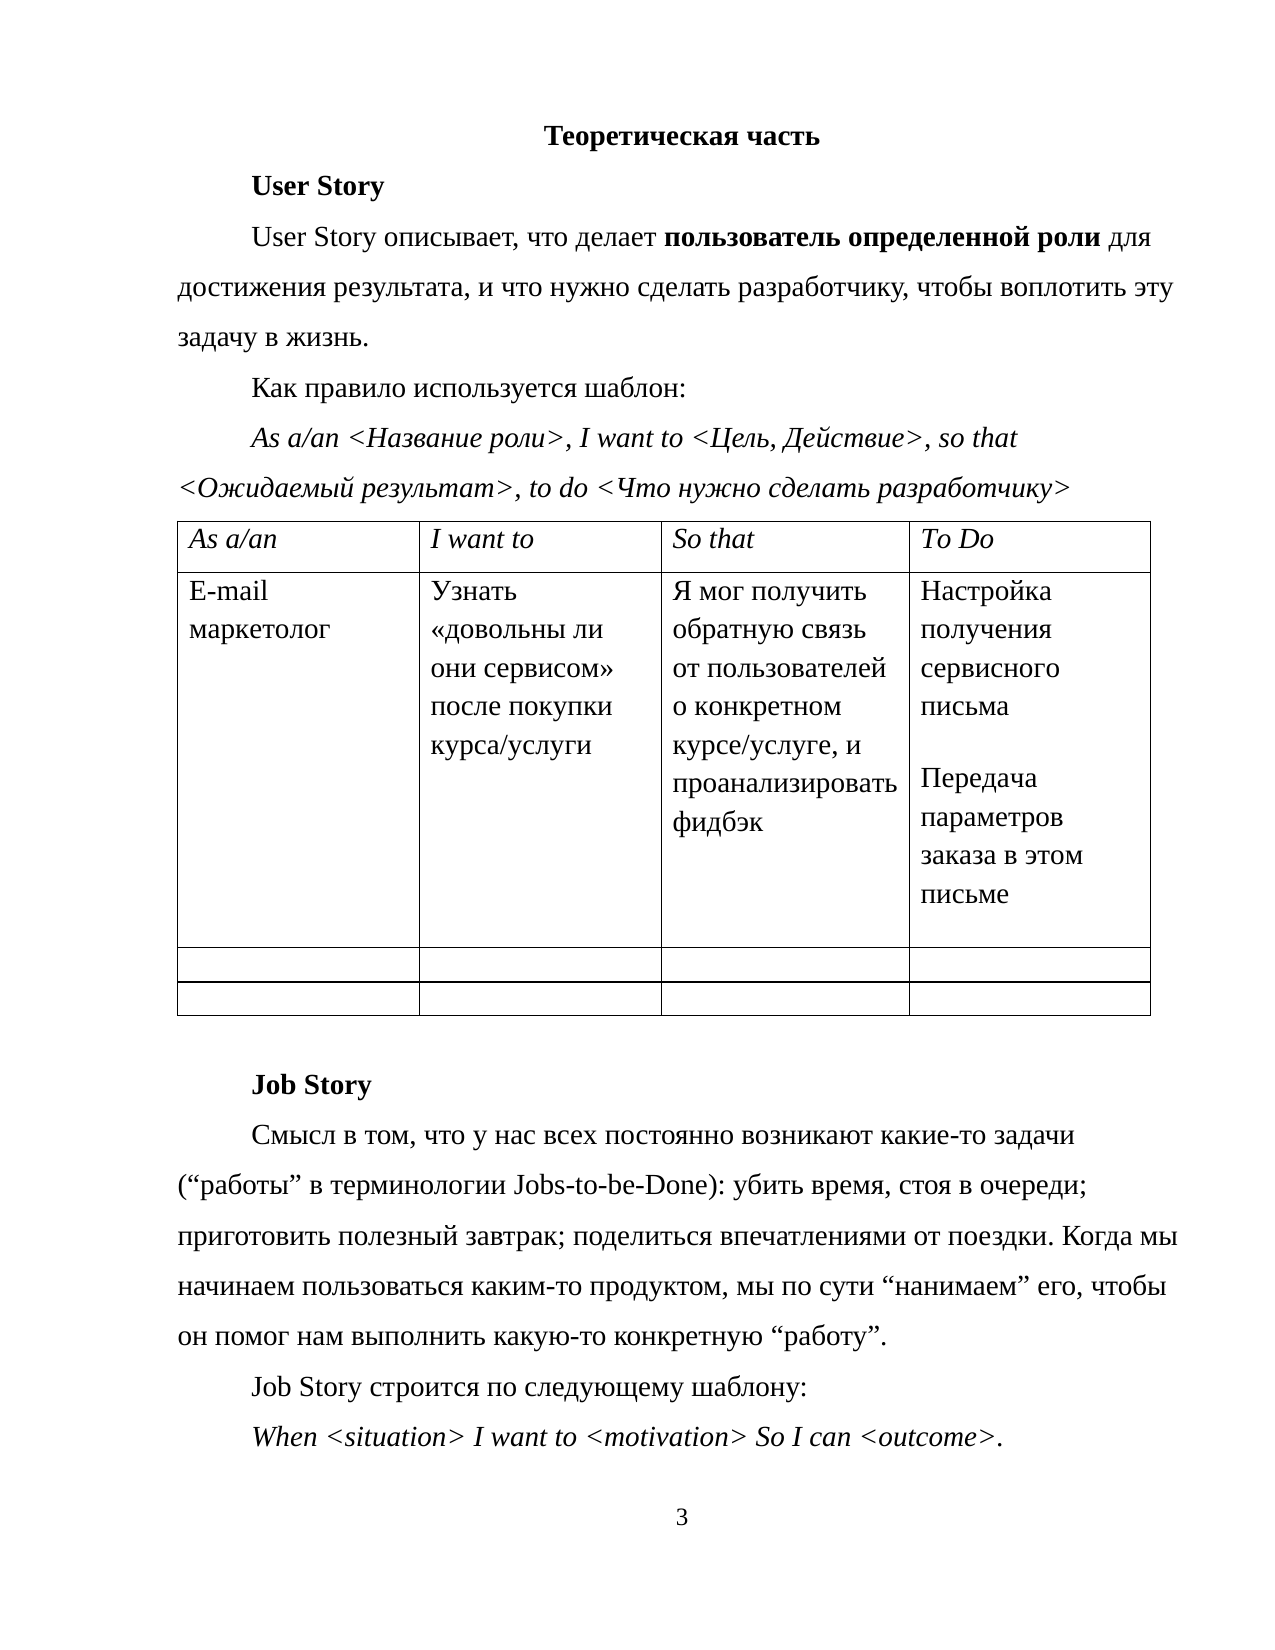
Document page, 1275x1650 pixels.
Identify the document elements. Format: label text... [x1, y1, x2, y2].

text User Story описывает, что делает пользователь определенной роли для достижения результата, и что нужно сделать разработчику, чтобы воплотить эту задачу в жизнь. [177, 219, 1186, 353]
table_cell [420, 948, 661, 981]
text Смысл в том, что у нас всех постоянно возникают какие-то задачи (“работы” в терминологии Jobs-to-be-Done): убить время, стоя в очереди; приготовить полезный завтрак; поделиться впечатлениями от поездки. Когда мы начинаем пользоваться каким-то продуктом, мы по сути “нанимаем” его, чтобы он помог нам выполнить какую-то конкретную “работу”. [177, 1117, 1186, 1352]
text Теоретическая часть [177, 118, 1186, 152]
table_cell [910, 948, 1150, 981]
table_cell E-mail маркетолог [178, 573, 419, 947]
table_cell [662, 948, 909, 981]
table_header So that [662, 522, 909, 572]
table_cell [178, 948, 419, 981]
text User Story [177, 168, 1186, 202]
table_cell Настройка получения сервисного письма Передача параметров заказа в этом письме [910, 573, 1150, 947]
table_header I want to [420, 522, 661, 572]
table_header As a/an [178, 522, 419, 572]
table_cell Узнать «довольны ли они сервисом» после покупки курса/услуги [420, 573, 661, 947]
table_cell [910, 983, 1150, 1015]
text Job Story строится по следующему шаблону: [177, 1369, 1186, 1402]
table_cell [178, 983, 419, 1015]
table_cell Я мог получить обратную связь от пользователей о конкретном курсе/услуге, и проанализировать фидбэк [662, 573, 909, 947]
table_cell [662, 983, 909, 1015]
table_cell [420, 983, 661, 1015]
text As a/an <Название роли>, I want to <Цель, Действие>, so that <Ожидаемый результат>, to do <Что нужно сделать разработчику> [177, 420, 1186, 504]
table_header To Do [910, 522, 1150, 572]
text Job Story [177, 1067, 1186, 1100]
text Как правило используется шаблон: [177, 370, 1186, 403]
text When <situation> I want to <motivation> So I can <outcome>. [177, 1419, 1186, 1452]
